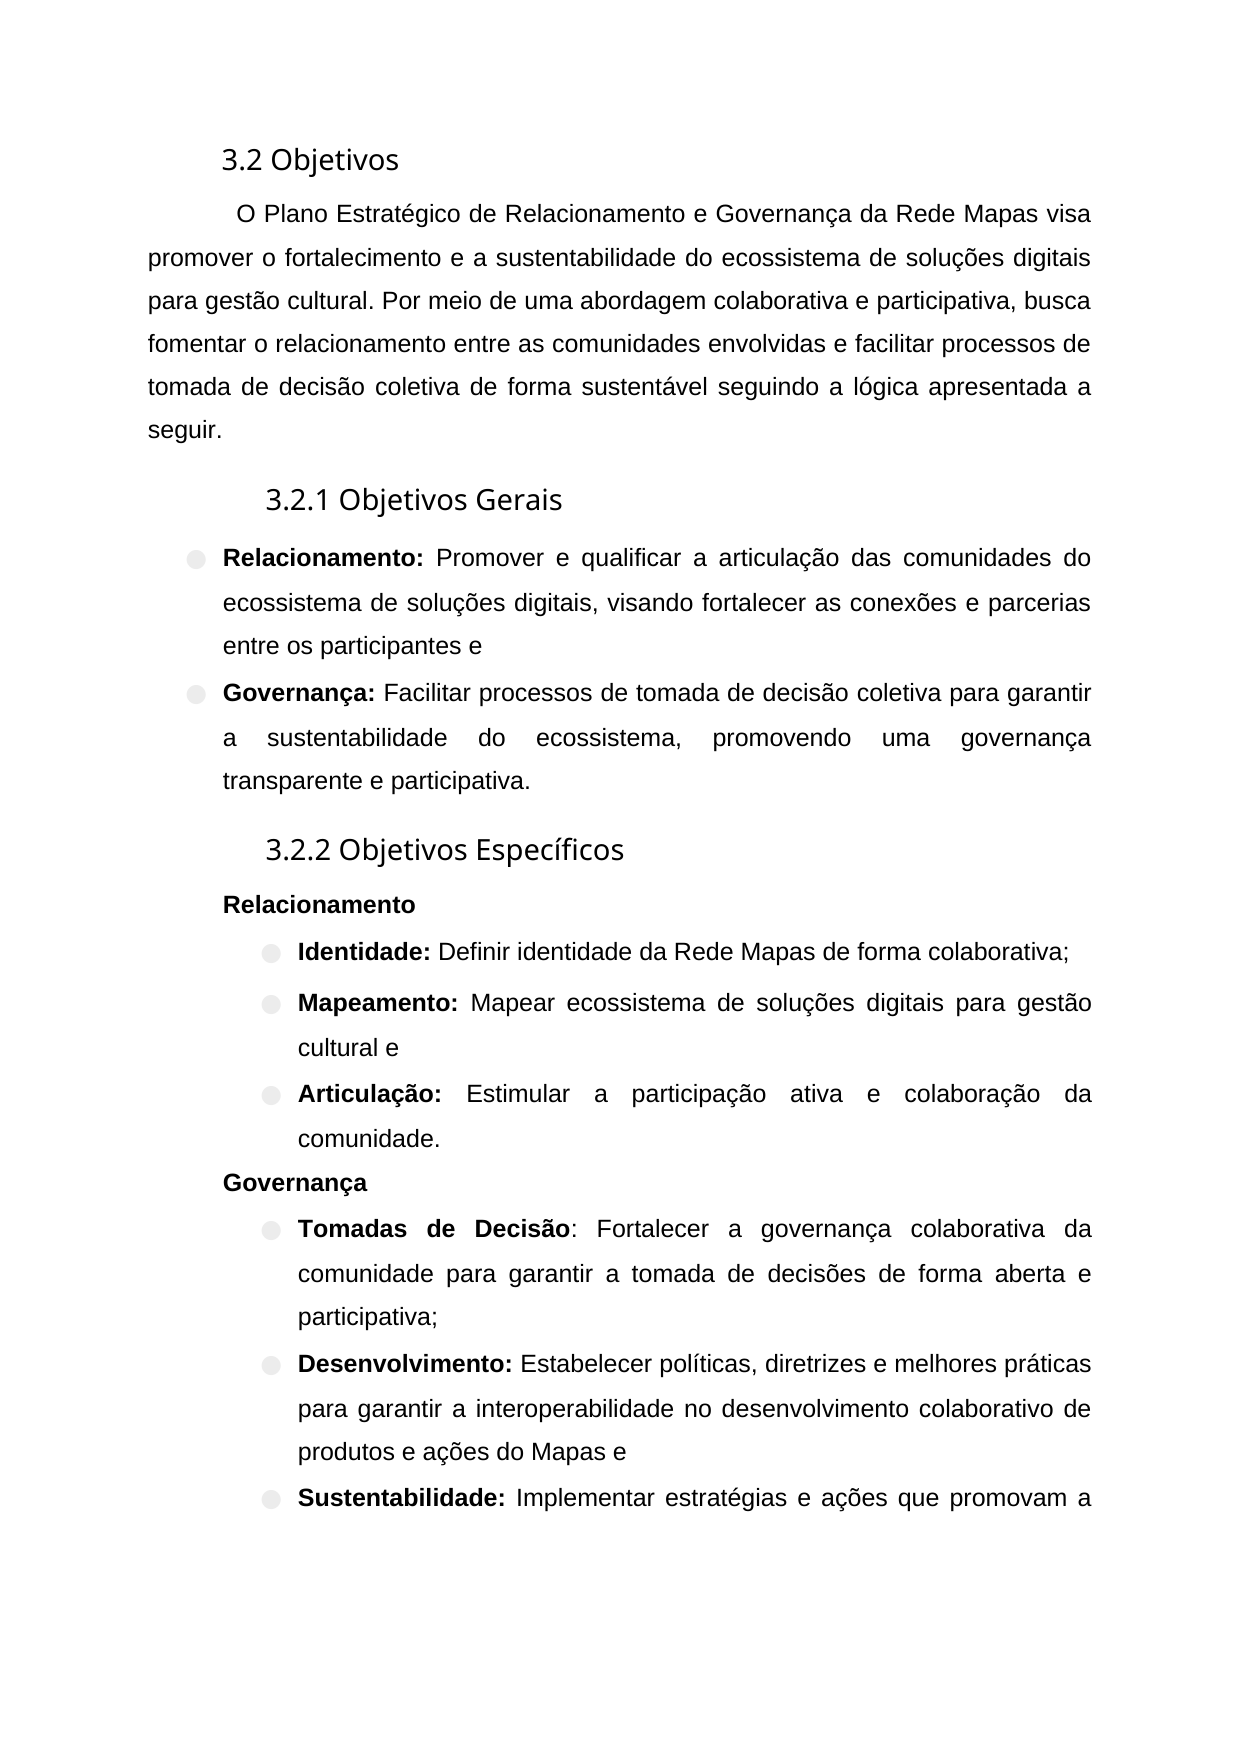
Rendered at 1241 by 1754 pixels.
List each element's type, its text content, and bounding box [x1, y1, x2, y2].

list Sustentabilidade: Implementar estratégias e ações que promovam a [260, 1480, 1093, 1514]
list Mapeamento: Mapear ecossistema de soluções digitais para gestão cultural e [260, 984, 1093, 1062]
list Identidade: Definir identidade da Rede Mapas de forma colaborativa; [260, 933, 1093, 967]
text O Plano Estratégico de Relacionamento e Governança da Rede Mapas visa promover o fortalecimento e a sustentabilidade do ecossistema de soluções digitais para gestão cultural. Por meio de uma abordagem colaborativa e participativa, busca fomentar o relacionamento entre as comunidades envolvidas e facilitar processos de tomada de decisão coletiva de forma sustentável seguindo a lógica apresentada a seguir. [148, 199, 1093, 444]
subtitle 3.2.1 Objetivos Gerais [192, 479, 1093, 519]
text Relacionamento [223, 890, 1093, 919]
list Articulação: Estimular a participação ativa e colaboração da comunidade. [260, 1076, 1093, 1153]
subtitle 3.2 Objetivos [148, 139, 1093, 178]
subtitle 3.2.2 Objetivos Específicos [192, 830, 1093, 869]
list Relacionamento: Promover e qualificar a articulação das comunidades do ecossistema de soluções digitais, visando fortalecer as conexões e parcerias entre os participantes e [185, 539, 1093, 660]
text Governança [223, 1167, 1093, 1196]
list Tomadas de Decisão: Fortalecer a governança colaborativa da comunidade para garantir a tomada de decisões de forma aberta e participativa; [260, 1211, 1093, 1331]
list Governança: Facilitar processos de tomada de decisão coletiva para garantir a sustentabilidade do ecossistema, promovendo uma governança transparente e participativa. [185, 674, 1093, 794]
list Desenvolvimento: Estabelecer políticas, diretrizes e melhores práticas para garantir a interoperabilidade no desenvolvimento colaborativo de produtos e ações do Mapas e [260, 1345, 1093, 1466]
